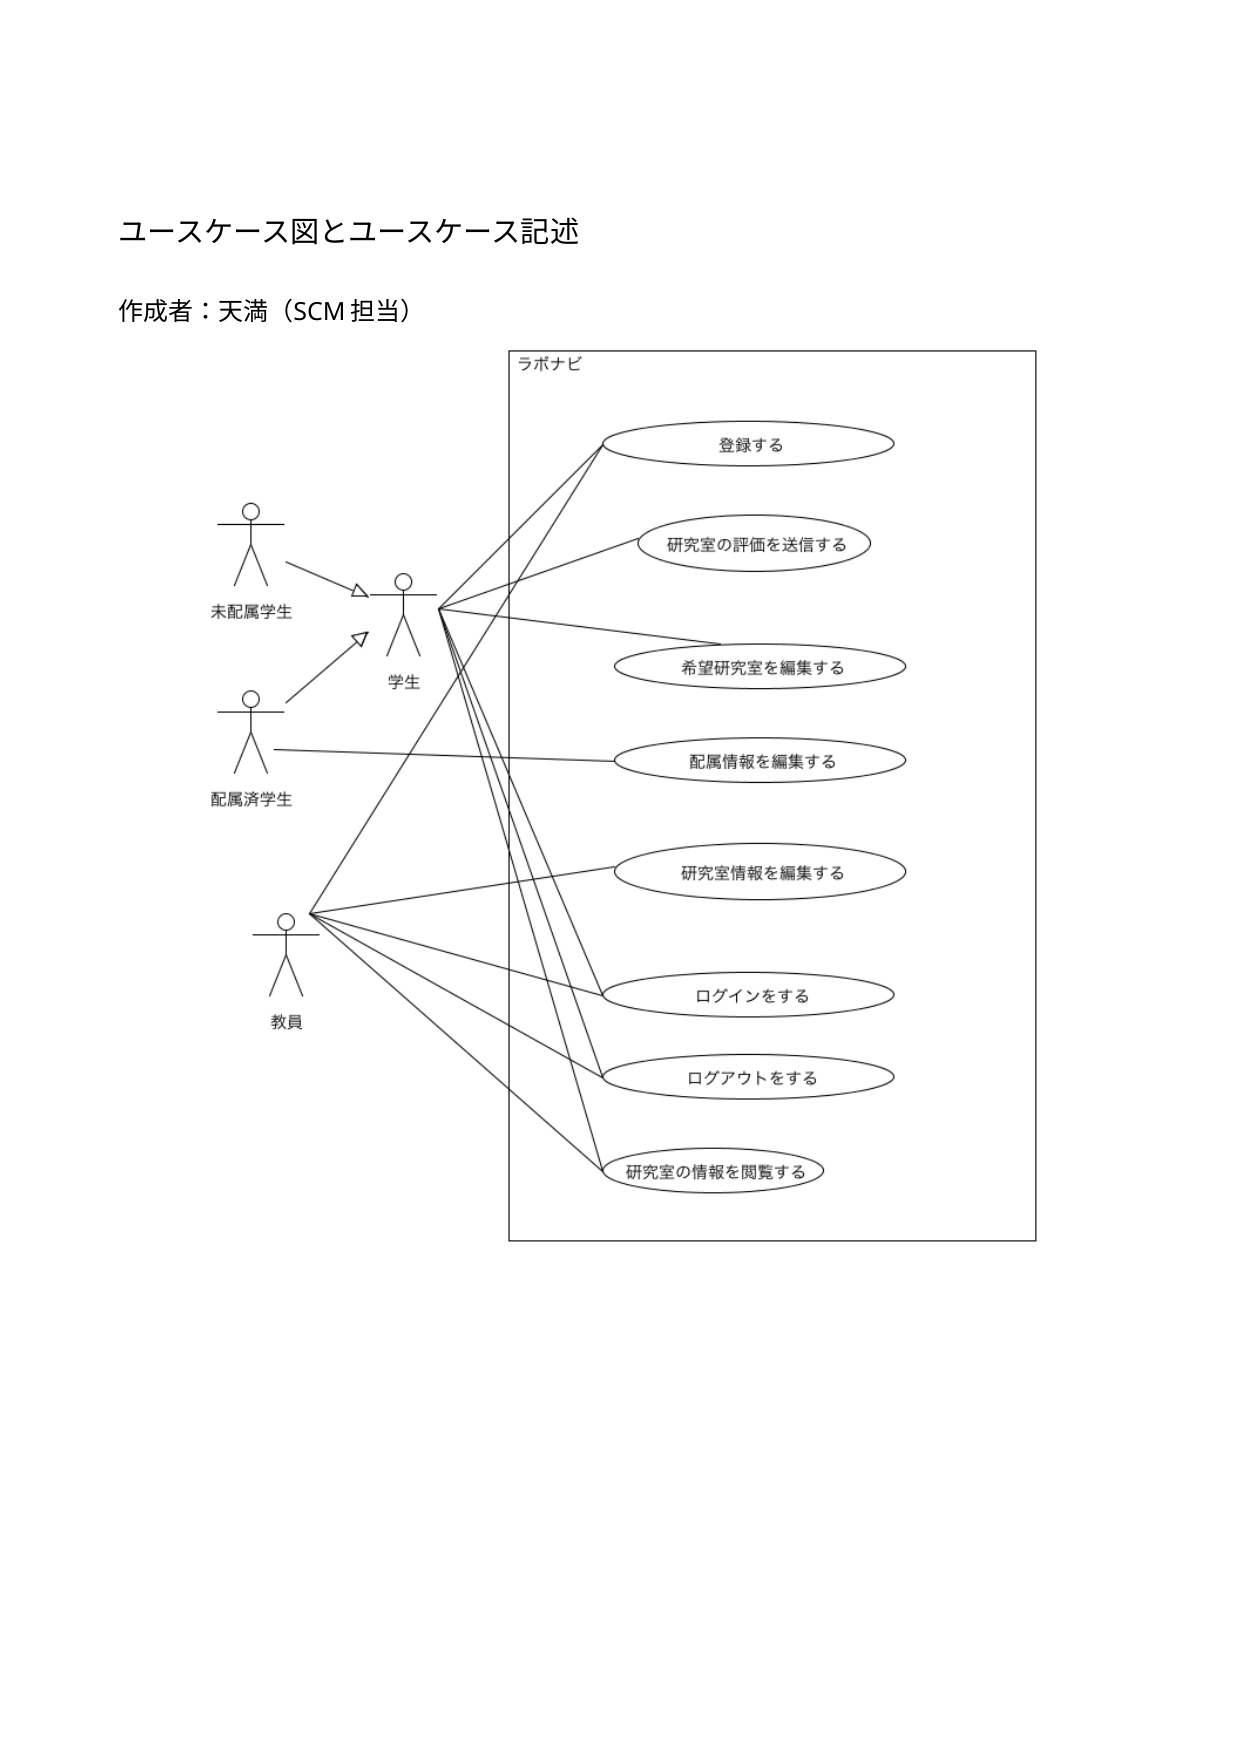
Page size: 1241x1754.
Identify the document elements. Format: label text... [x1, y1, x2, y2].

picture [180, 327, 1060, 1265]
text 作成者：天満（SCM担当） [118, 291, 1122, 327]
text ユースケース図とユースケース記述 [118, 209, 1122, 251]
